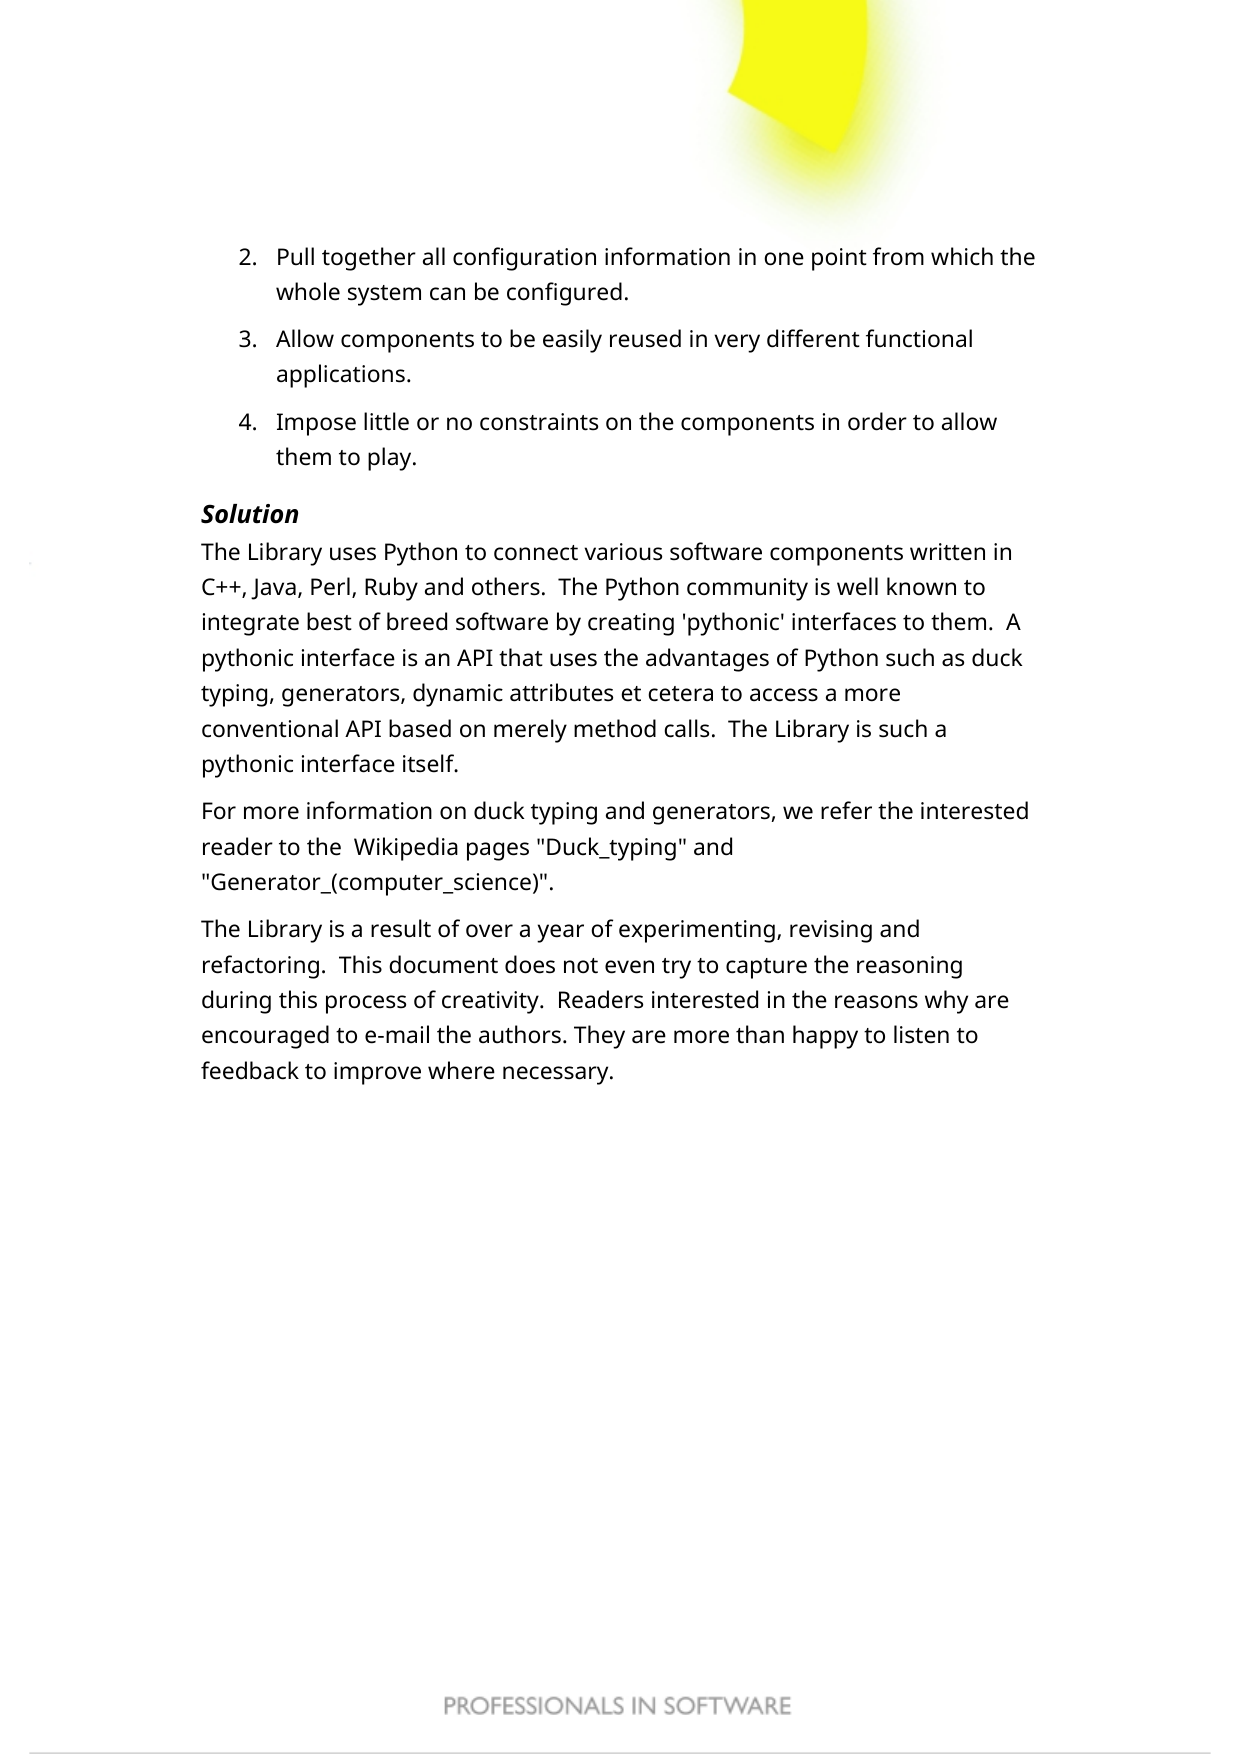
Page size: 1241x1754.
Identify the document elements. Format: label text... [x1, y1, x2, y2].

text For more information on duck typing and generators, we refer the interested reader to the Wikipedia pages "Duck_typing" and "Generator_(computer_science)". [201, 791, 1039, 897]
subtitle Solution [201, 496, 1039, 531]
picture [220, 897, 1021, 909]
text The Library uses Python to connect various software components written in C++, Java, Perl, Ruby and others. The Python community is well known to integrate best of breed software by creating 'pythonic' interfaces to them. A pythonic interface is an API that uses the advantages of Python such as duck typing, generators, dynamic attributes et cetera to access a more conventional API based on merely method calls. The Library is such a pythonic interface itself. [201, 531, 1039, 779]
picture [220, 779, 1021, 791]
list Allow components to be easily reused in very different functional applications. [238, 319, 1039, 390]
picture [220, 476, 1021, 496]
list Impose little or no constraints on the components in order to allow them to play. [238, 401, 1039, 472]
text The Library is a result of over a year of experimenting, revising and refactoring. This document does not even try to capture the reasoning during this process of creativity. Readers interested in the reasons why are encouraged to e-mail the authors. They are more than happy to listen to feedback to improve where necessary. [201, 909, 1039, 1086]
list Pull together all configuration information in one point from which the whole system can be configured. [238, 236, 1039, 307]
picture [220, 1086, 1021, 1277]
